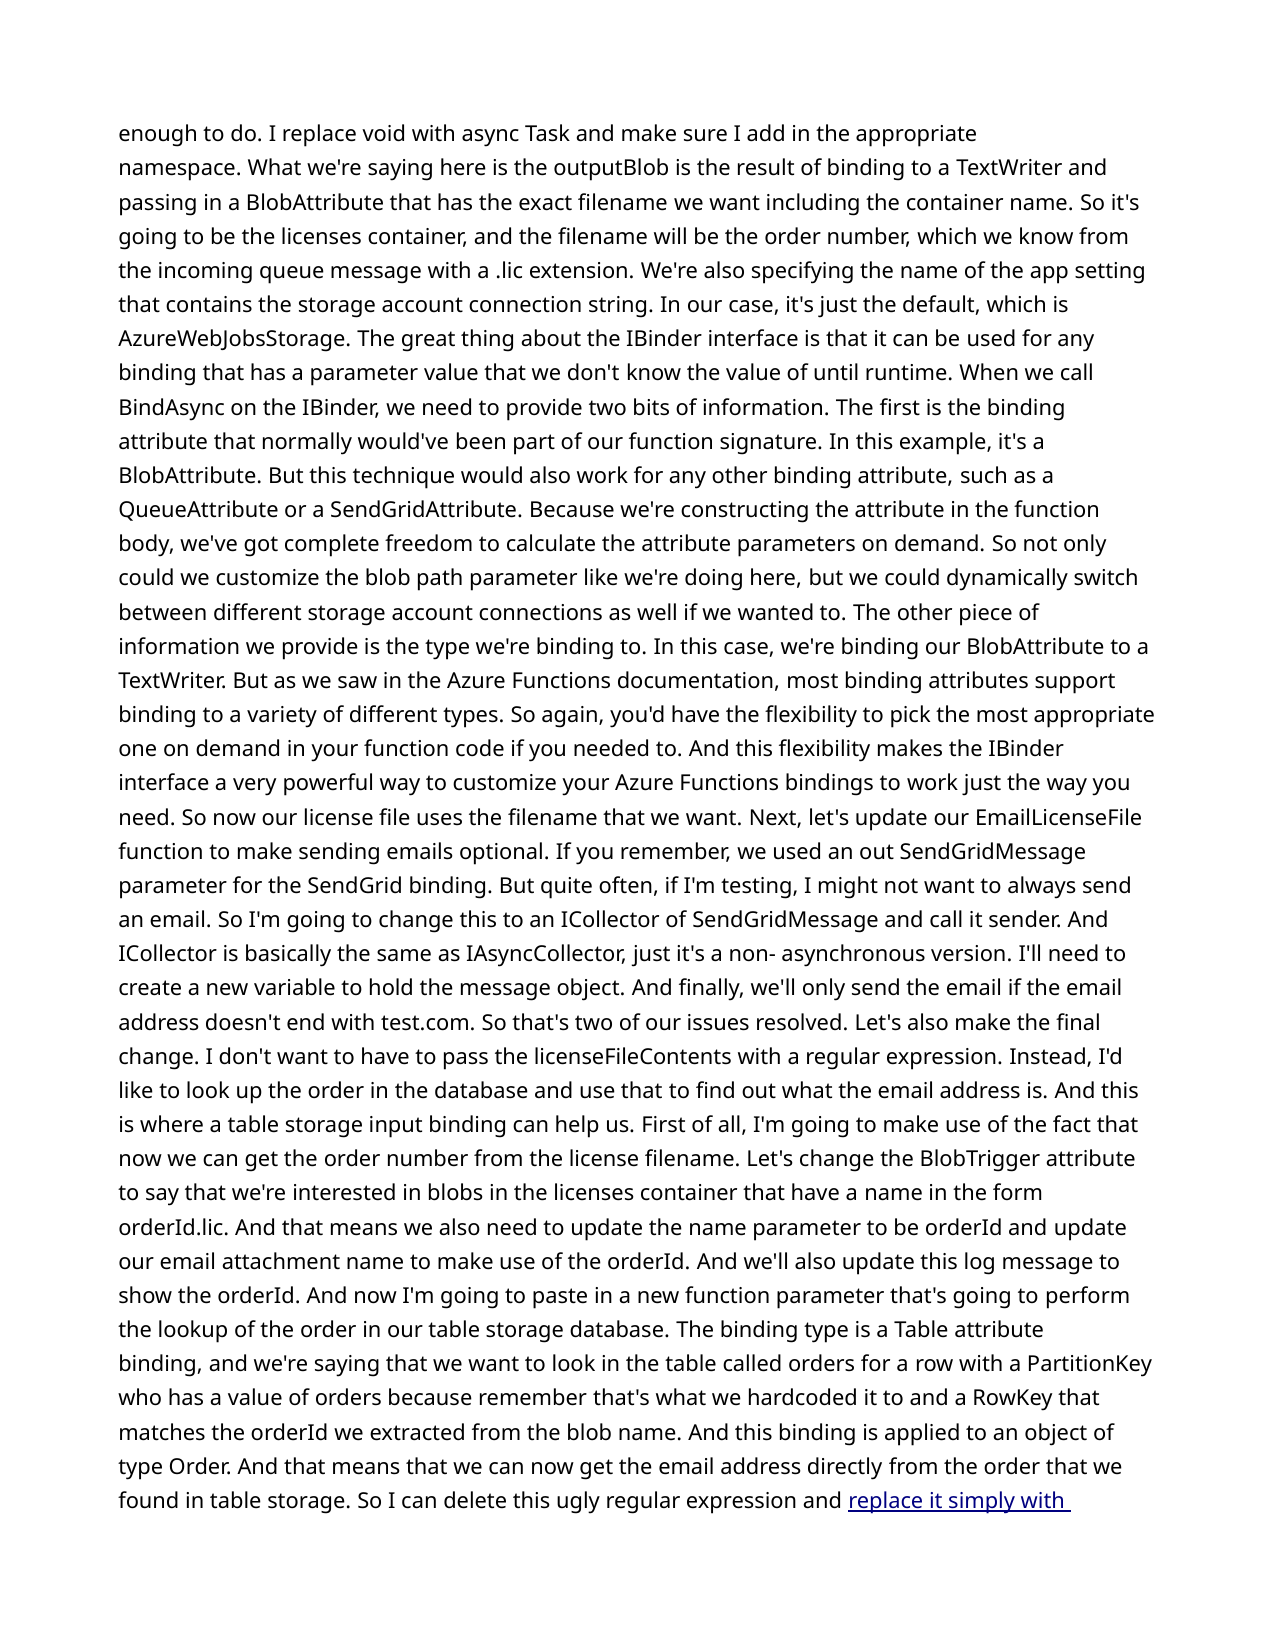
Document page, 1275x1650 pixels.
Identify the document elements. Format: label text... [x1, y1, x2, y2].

text enough to do. I replace void with async Task and make sure I add in the appropriate namespace. What we're saying here is the outputBlob is the result of binding to a TextWriter and passing in a BlobAttribute that has the exact filename we want including the container name. So it's going to be the licenses container, and the filename will be the order number, which we know from the incoming queue message with a .lic extension. We're also specifying the name of the app setting that contains the storage account connection string. In our case, it's just the default, which is AzureWebJobsStorage. The great thing about the IBinder interface is that it can be used for any binding that has a parameter value that we don't know the value of until runtime. When we call BindAsync on the IBinder, we need to provide two bits of information. The first is the binding attribute that normally would've been part of our function signature. In this example, it's a BlobAttribute. But this technique would also work for any other binding attribute, such as a QueueAttribute or a SendGridAttribute. Because we're constructing the attribute in the function body, we've got complete freedom to calculate the attribute parameters on demand. So not only could we customize the blob path parameter like we're doing here, but we could dynamically switch between different storage account connections as well if we wanted to. The other piece of information we provide is the type we're binding to. In this case, we're binding our BlobAttribute to a TextWriter. But as we saw in the Azure Functions documentation, most binding attributes support binding to a variety of different types. So again, you'd have the flexibility to pick the most appropriate one on demand in your function code if you needed to. And this flexibility makes the IBinder interface a very powerful way to customize your Azure Functions bindings to work just the way you need. So now our license file uses the filename that we want. Next, let's update our EmailLicenseFile function to make sending emails optional. If you remember, we used an out SendGridMessage parameter for the SendGrid binding. But quite often, if I'm testing, I might not want to always send an email. So I'm going to change this to an ICollector of SendGridMessage and call it sender. And ICollector is basically the same as IAsyncCollector, just it's a non- asynchronous version. I'll need to create a new variable to hold the message object. And finally, we'll only send the email if the email address doesn't end with test.com. So that's two of our issues resolved. Let's also make the final change. I don't want to have to pass the licenseFileContents with a regular expression. Instead, I'd like to look up the order in the database and use that to find out what the email address is. And this is where a table storage input binding can help us. First of all, I'm going to make use of the fact that now we can get the order number from the license filename. Let's change the BlobTrigger attribute to say that we're interested in blobs in the licenses container that have a name in the form orderId.lic. And that means we also need to update the name parameter to be orderId and update our email attachment name to make use of the orderId. And we'll also update this log message to show the orderId. And now I'm going to paste in a new function parameter that's going to perform the lookup of the order in our table storage database. The binding type is a Table attribute binding, and we're saying that we want to look in the table called orders for a row with a PartitionKey who has a value of orders because remember that's what we hardcoded it to and a RowKey that matches the orderId we extracted from the blob name. And this binding is applied to an object of type Order. And that means that we can now get the email address directly from the order that we found in table storage. So I can delete this ugly regular expression and replace it simply with [118, 118, 1157, 1514]
